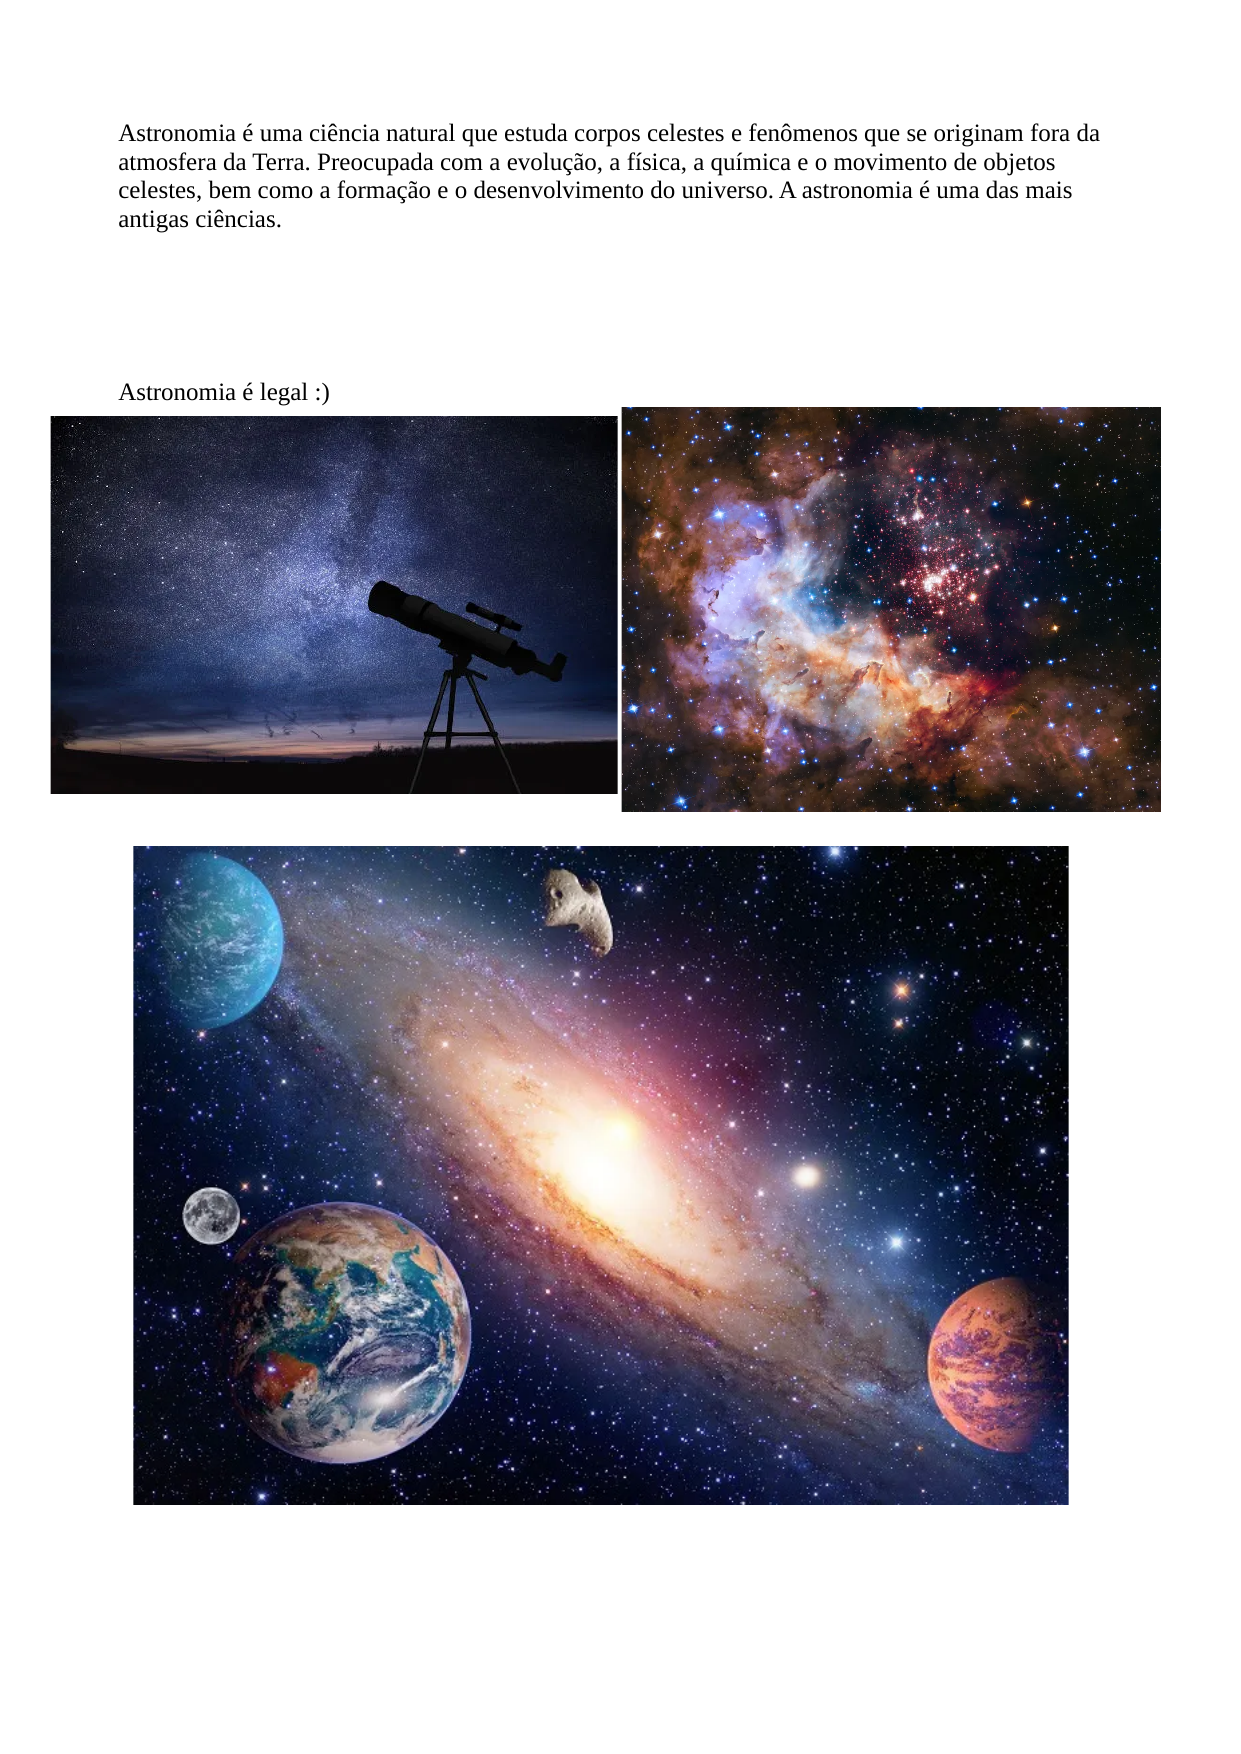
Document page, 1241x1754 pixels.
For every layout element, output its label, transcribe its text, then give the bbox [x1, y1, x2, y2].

picture [621, 407, 1161, 812]
picture [50, 416, 618, 794]
text Astronomia é uma ciência natural que estuda corpos celestes e fenômenos que se originam fora da atmosfera da Terra. Preocupada com a evolução, a física, a química e o movimento de objetos celestes, bem como a formação e o desenvolvimento do universo. A astronomia é uma das mais antigas ciências. [118, 118, 1122, 233]
text Astronomia é legal :) [118, 377, 1122, 406]
picture [133, 846, 1069, 1505]
